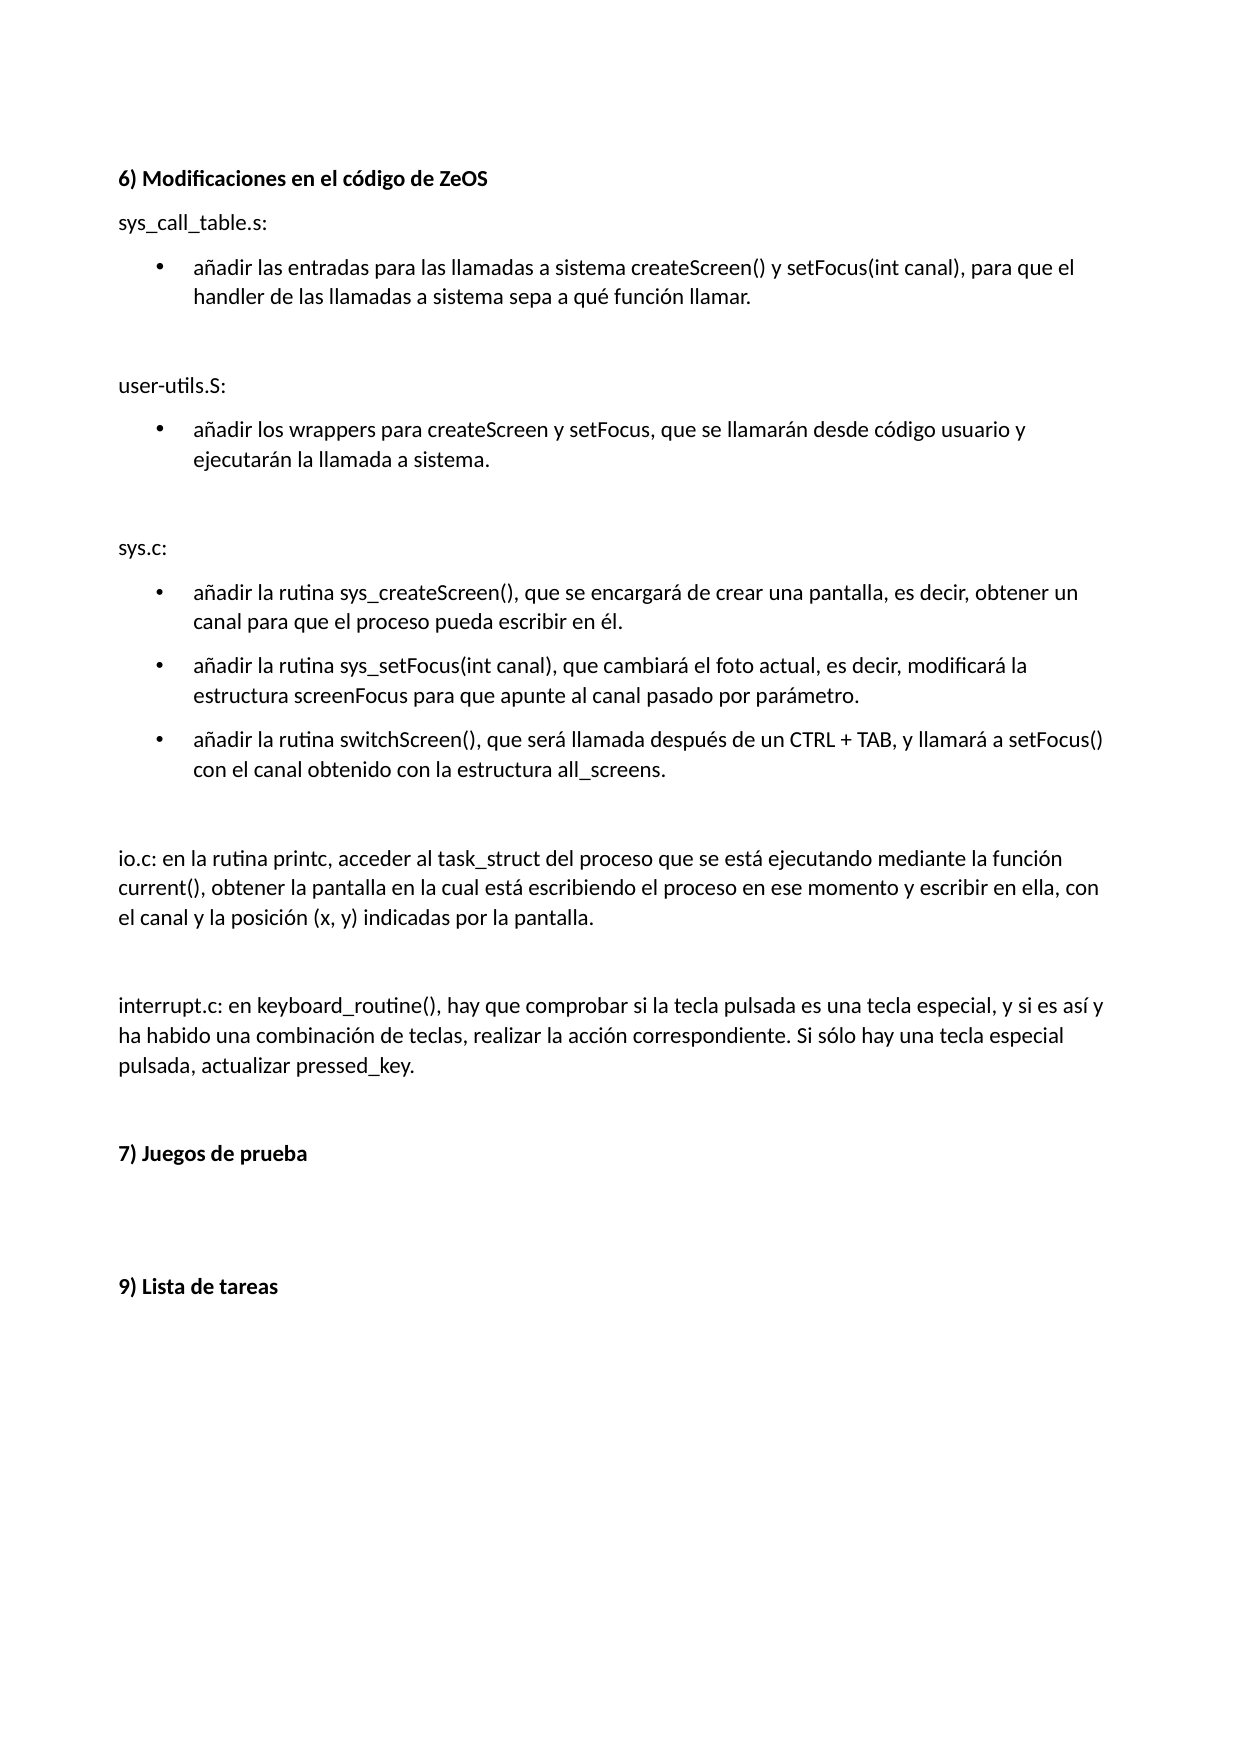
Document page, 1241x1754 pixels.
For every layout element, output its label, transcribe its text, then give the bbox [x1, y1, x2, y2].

list añadir las entradas para las llamadas a sistema createScreen() y setFocus(int canal), para que el handler de las llamadas a sistema sepa a qué función llamar. [156, 251, 1122, 310]
text 6) Modificaciones en el código de ZeOS [118, 162, 1122, 192]
text sys_call_table.s: [118, 207, 1122, 236]
text sys.c: [118, 532, 1122, 561]
text interrupt.c: en keyboard_routine(), hay que comprobar si la tecla pulsada es una tecla especial, y si es así y ha habido una combinación de teclas, realizar la acción correspondiente. Si sólo hay una tecla especial pulsada, actualizar pressed_key. [118, 990, 1122, 1079]
list añadir la rutina sys_createScreen(), que se encargará de crear una pantalla, es decir, obtener un canal para que el proceso pueda escribir en él. [156, 576, 1122, 635]
list añadir la rutina switchScreen(), que será llamada después de un CTRL + TAB, y llamará a setFocus() con el canal obtenido con la estructura all_screens. [156, 724, 1122, 783]
text io.c: en la rutina printc, acceder al task_struct del proceso que se está ejecutando mediante la función current(), obtener la pantalla en la cual está escribiendo el proceso en ese momento y escribir en ella, con el canal y la posición (x, y) indicadas por la pantalla. [118, 842, 1122, 931]
list añadir los wrappers para createScreen y setFocus, que se llamarán desde código usuario y ejecutarán la llamada a sistema. [156, 413, 1122, 473]
text user-utils.S: [118, 369, 1122, 399]
list añadir la rutina sys_setFocus(int canal), que cambiará el foto actual, es decir, modificará la estructura screenFocus para que apunte al canal pasado por parámetro. [156, 650, 1122, 709]
text 9) Lista de tareas [118, 1271, 1122, 1300]
text 7) Juegos de prueba [118, 1138, 1122, 1168]
